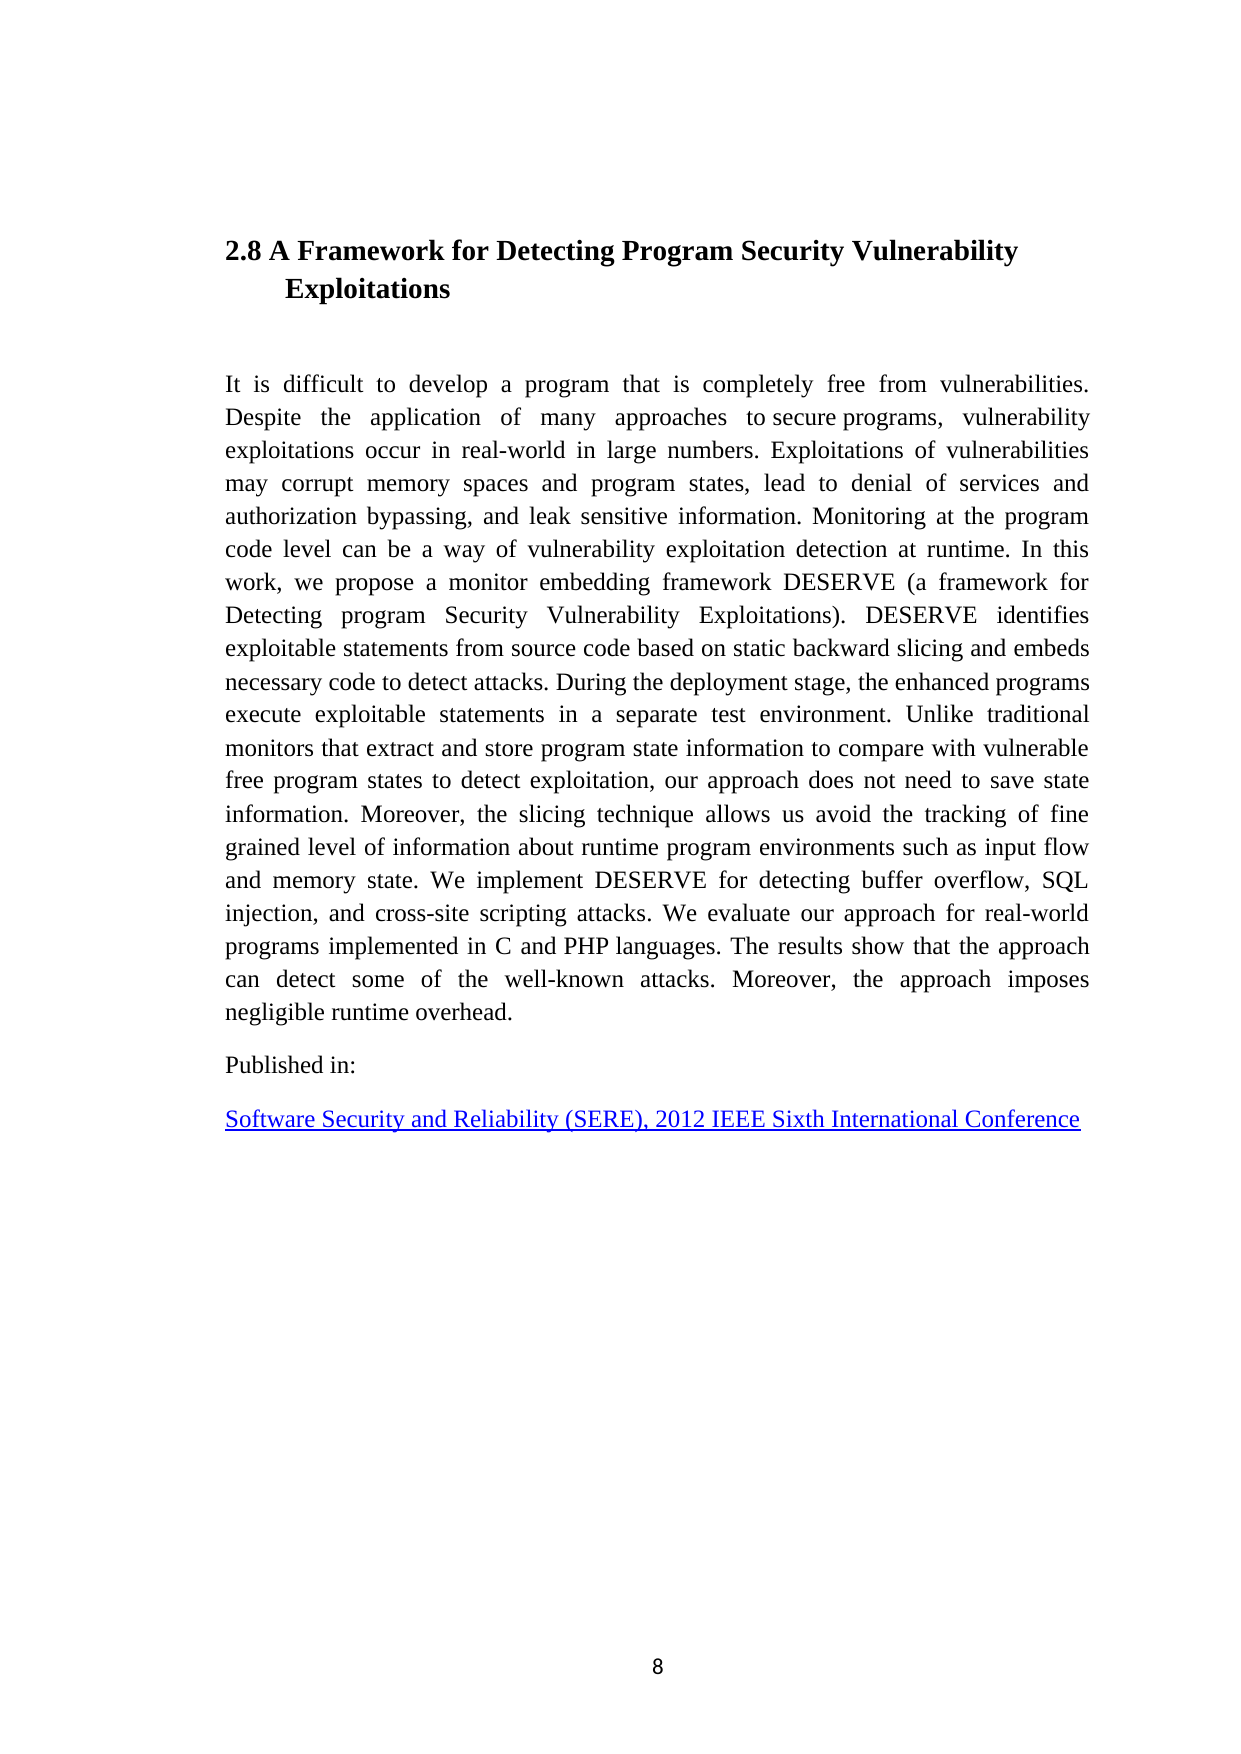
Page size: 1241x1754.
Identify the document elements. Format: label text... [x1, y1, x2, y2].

text It is difficult to develop a program that is completely free from vulnerabilities. Despite the application of many approaches to secure programs, vulnerability exploitations occur in real-world in large numbers. Exploitations of vulnerabilities may corrupt memory spaces and program states, lead to denial of services and authorization bypassing, and leak sensitive information. Monitoring at the program code level can be a way of vulnerability exploitation detection at runtime. In this work, we propose a monitor embedding framework DESERVE (a framework for Detecting program Security Vulnerability Exploitations). DESERVE identifies exploitable statements from source code based on static backward slicing and embeds necessary code to detect attacks. During the deployment stage, the enhanced programs execute exploitable statements in a separate test environment. Unlike traditional monitors that extract and store program state information to compare with vulnerable free program states to detect exploitation, our approach does not need to save state information. Moreover, the slicing technique allows us avoid the tracking of fine grained level of information about runtime program environments such as input flow and memory state. We implement DESERVE for detecting buffer overflow, SQL injection, and cross-site scripting attacks. We evaluate our approach for real-world programs implemented in C and PHP languages. The results show that the approach can detect some of the well-known attacks. Moreover, the approach imposes negligible runtime overhead. [225, 369, 1090, 1026]
text Software Security and Reliability (SERE), 2012 IEEE Sixth International Conference [225, 1104, 1090, 1133]
text Published in: [225, 1051, 1090, 1079]
subtitle 2.8 A Framework for Detecting Program Security Vulnerability Exploitations [225, 233, 1090, 305]
